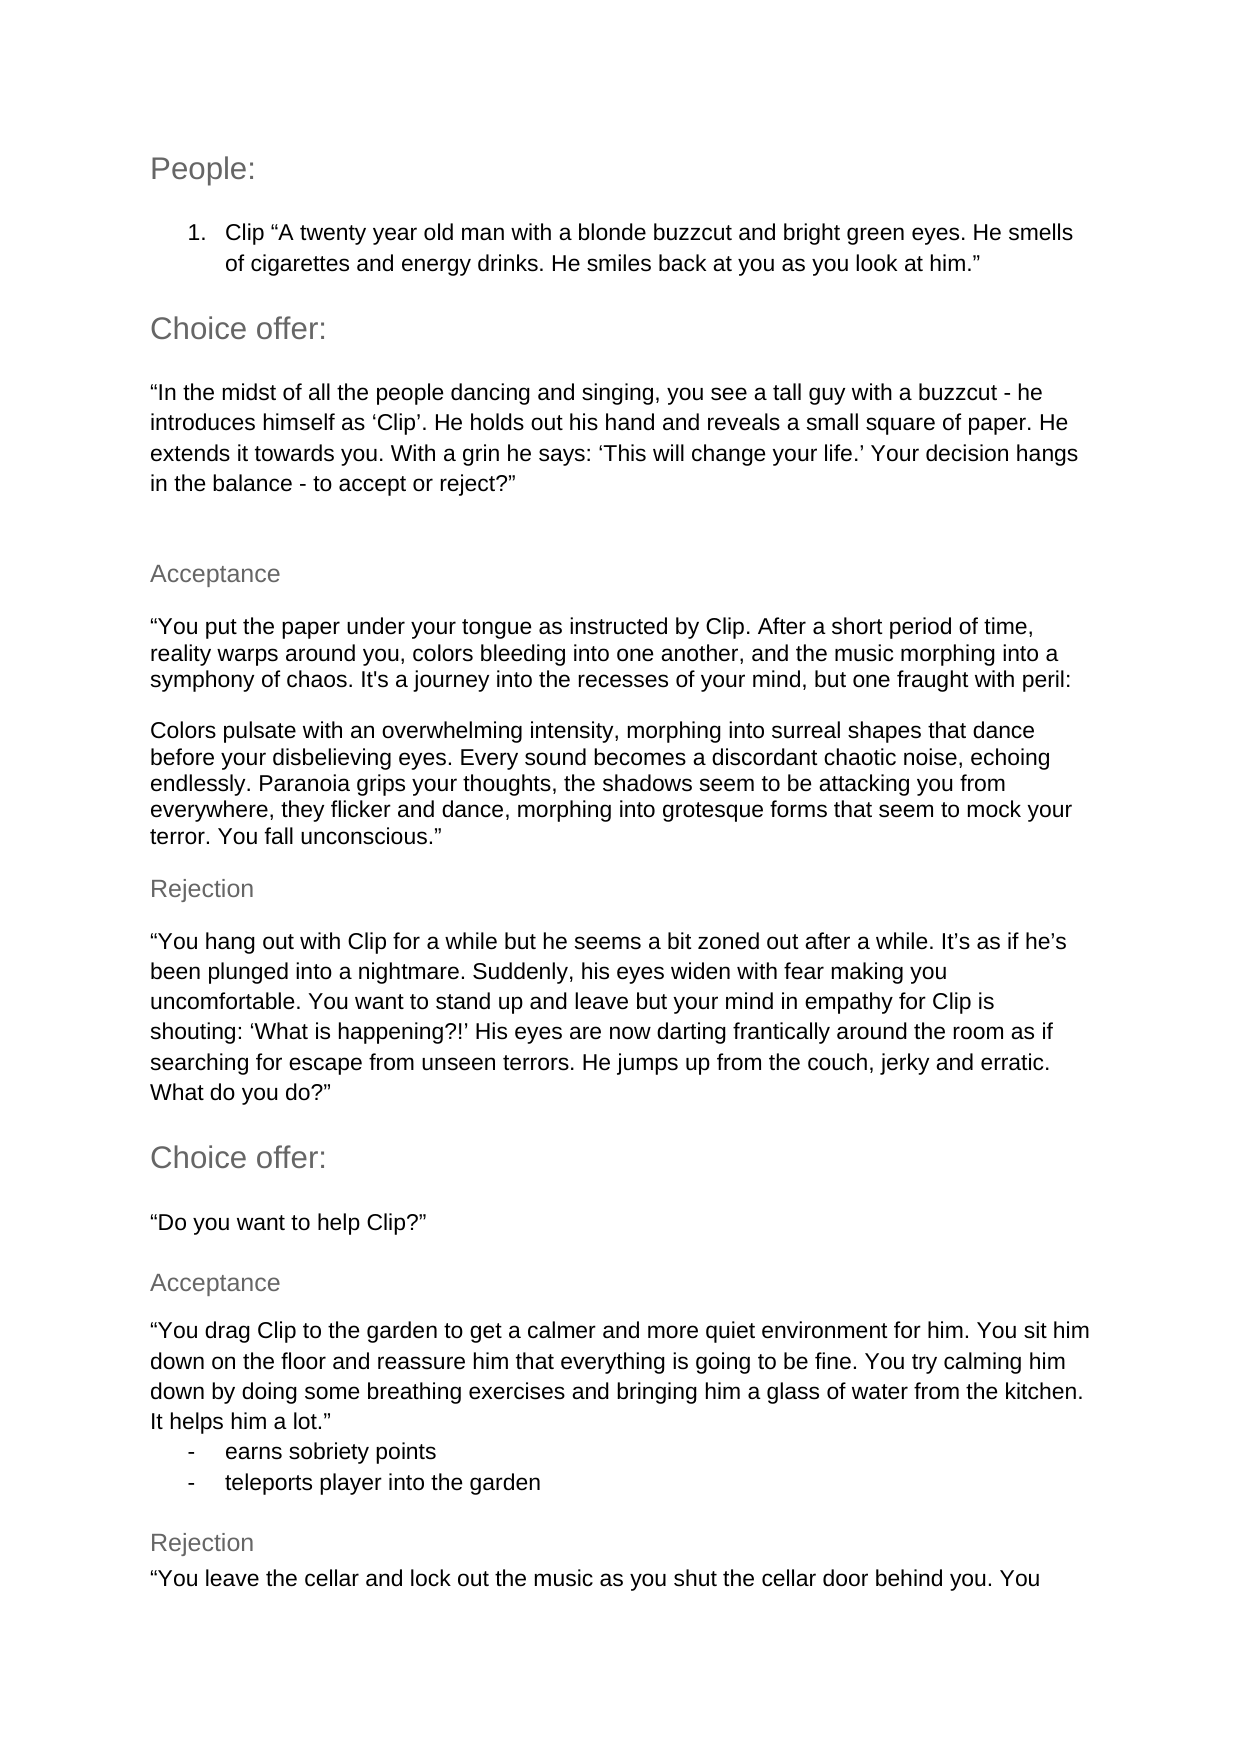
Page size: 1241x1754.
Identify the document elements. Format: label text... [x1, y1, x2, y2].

subtitle Choice offer: [150, 310, 1090, 346]
text “Do you want to help Clip?” [150, 1208, 1090, 1235]
subtitle Choice offer: [150, 1139, 1090, 1175]
list teleports player into the garden [187, 1468, 1090, 1495]
list earns sobriety points [187, 1438, 1090, 1465]
text Colors pulsate with an overwhelming intensity, morphing into surreal shapes that dance before your disbelieving eyes. Every sound becomes a discordant chaotic noise, echoing endlessly. Paranoia grips your thoughts, the shadows seem to be attacking you from everywhere, they flicker and dance, morphing into grotesque forms that seem to mock your terror. You fall unconscious.” [150, 717, 1090, 849]
text “In the midst of all the people dancing and singing, you see a tall guy with a buzzcut - he introduces himself as ‘Clip’. He holds out his hand and reveals a small square of paper. He extends it towards you. With a grin he says: ‘This will change your life.’ Your decision hangs in the balance - to accept or reject?” [150, 379, 1090, 496]
list Clip “A twenty year old man with a blonde buzzcut and bright green eyes. He smells of cigarettes and energy drinks. He smiles back at you as you look at him.” [187, 219, 1090, 276]
subtitle Acceptance [150, 1268, 1090, 1297]
text “You leave the cellar and lock out the music as you shut the cellar door behind you. You [150, 1565, 1090, 1591]
subtitle Rejection [150, 874, 1090, 903]
subtitle People: [150, 150, 1090, 186]
text “You hang out with Clip for a while but he seems a bit zoned out after a while. It’s as if he’s been plunged into a nightmare. Suddenly, his eyes widen with fear making you uncomfortable. You want to stand up and leave but your mind in empathy for Clip is shouting: ‘What is happening?!’ His eyes are now darting frantically around the room as if searching for escape from unseen terrors. He jumps up from the couch, jerky and erratic. What do you do?” [150, 928, 1090, 1105]
subtitle Acceptance [150, 559, 1090, 588]
text “You drag Clip to the garden to get a calmer and more quiet environment for him. You sit him down on the floor and reassure him that everything is going to be fine. You try calming him down by doing some breathing exercises and bringing him a glass of water from the kitchen. It helps him a lot.” [150, 1317, 1090, 1434]
subtitle Rejection [150, 1528, 1090, 1557]
text “You put the paper under your tongue as instructed by Clip. After a short period of time, reality warps around you, colors bleeding into one another, and the music morphing into a symphony of chaos. It's a journey into the recesses of your mind, but one fraught with peril: [150, 613, 1090, 692]
